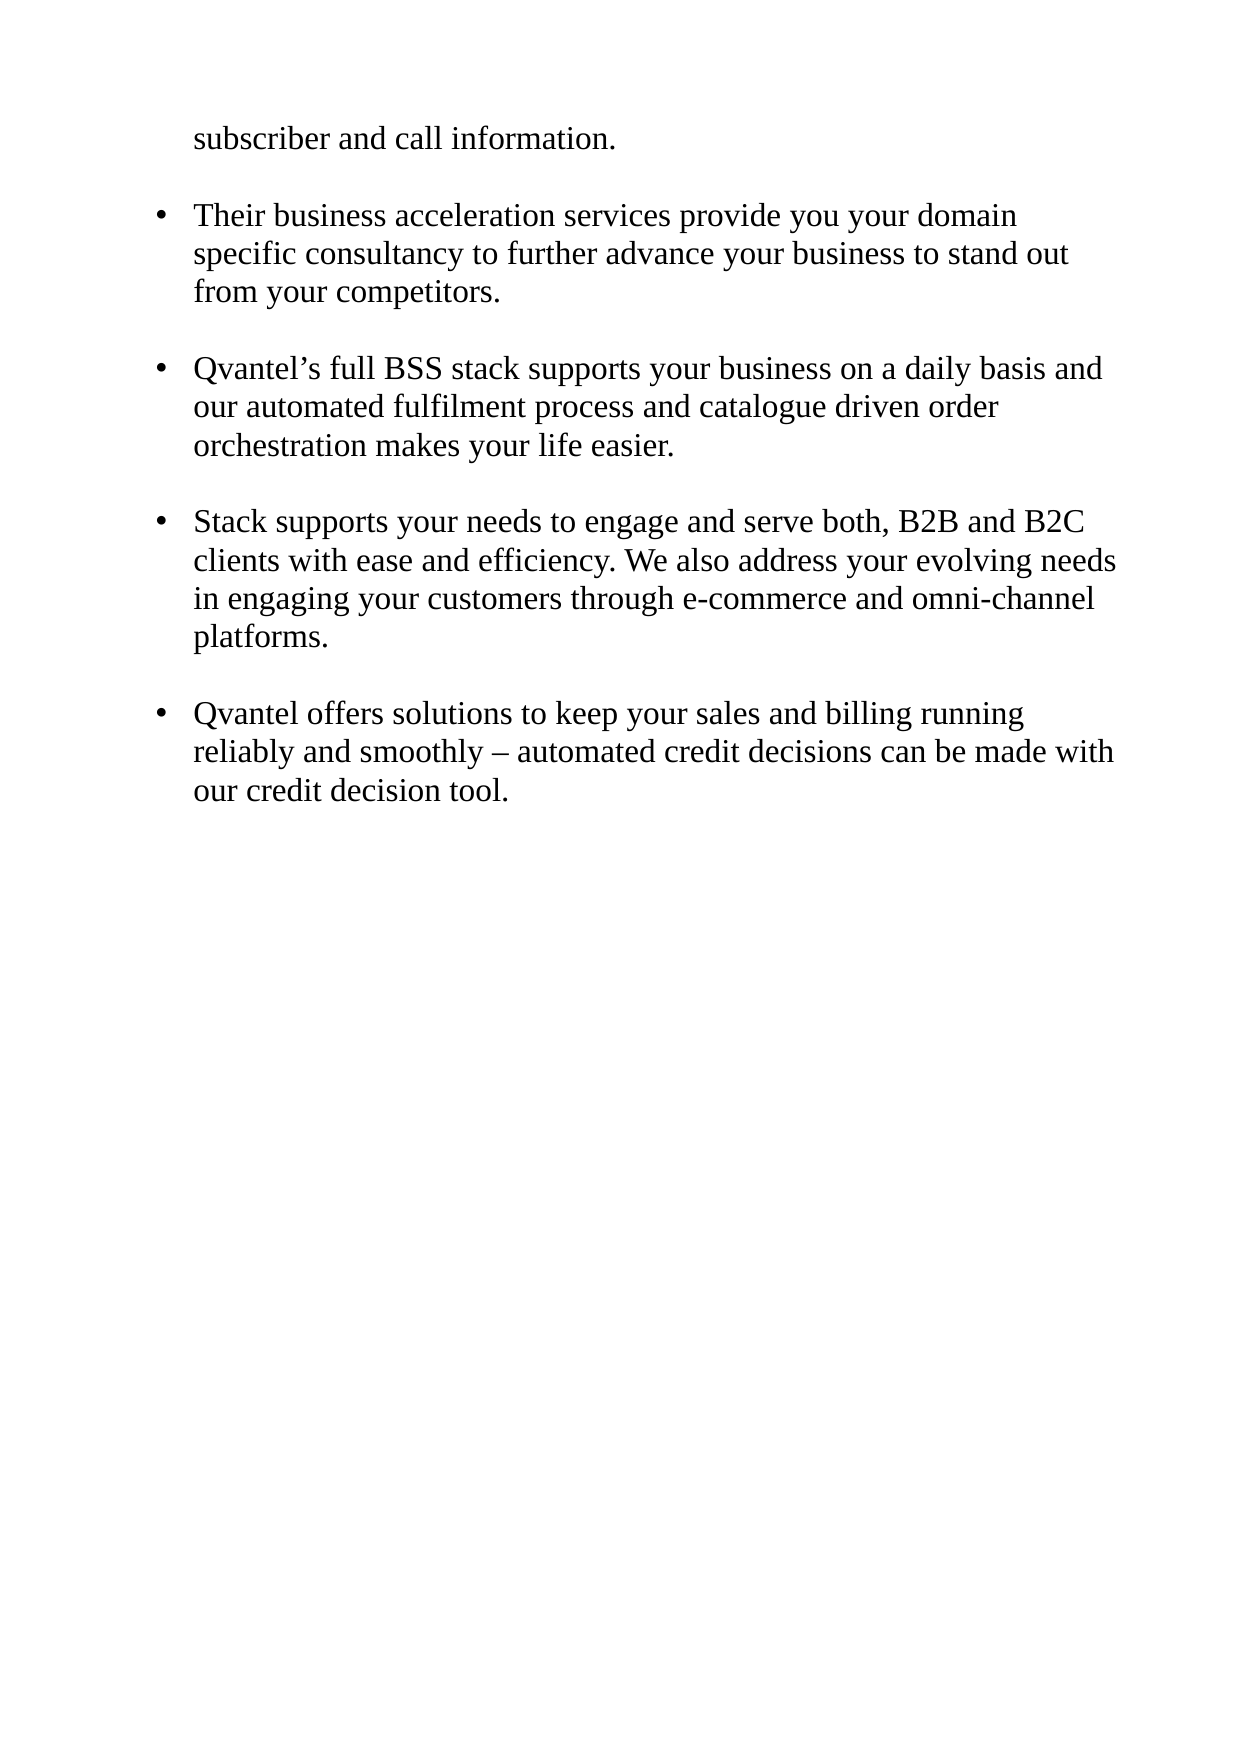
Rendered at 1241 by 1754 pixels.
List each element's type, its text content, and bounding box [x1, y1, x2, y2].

list Stack supports your needs to engage and serve both, B2B and B2C clients with ease and efficiency. We also address your evolving needs in engaging your customers through e-commerce and omni-channel platforms. [156, 501, 1122, 655]
list Qvantel offers solutions to keep your sales and billing running reliably and smoothly – automated credit decisions can be made with our credit decision tool. [156, 693, 1122, 808]
list Their business acceleration services provide you your domain specific consultancy to further advance your business to stand out from your competitors. [156, 195, 1122, 310]
list Qvantel’s full BSS stack supports your business on a daily basis and our automated fulfilment process and catalogue driven order orchestration makes your life easier. [156, 348, 1122, 463]
list subscriber and call information. [156, 118, 1122, 156]
